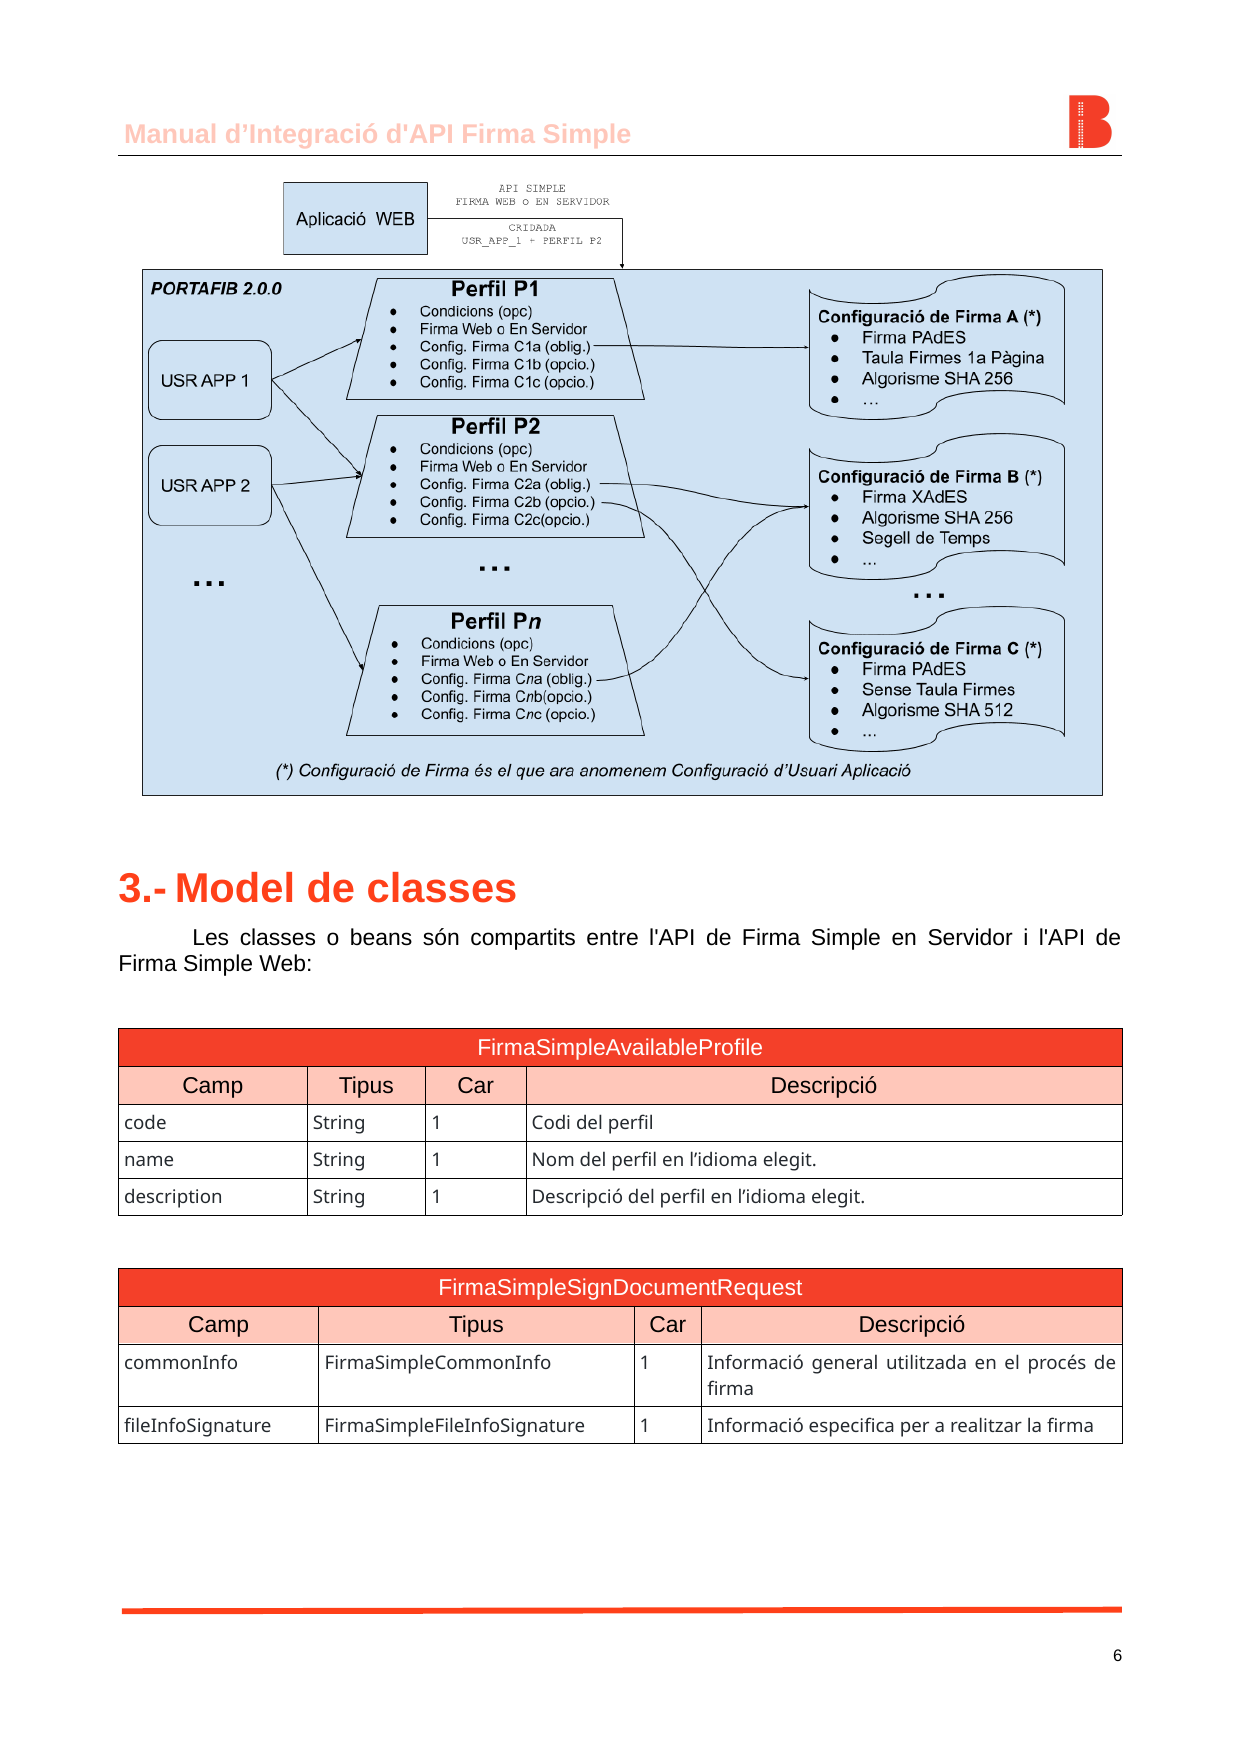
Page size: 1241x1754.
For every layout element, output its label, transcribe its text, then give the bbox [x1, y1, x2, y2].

table_cell Nom del perfil en l’idioma elegit. [527, 1142, 1122, 1178]
table_cell Informació general utilitzada en el procés de firma [702, 1345, 1122, 1406]
table_cell Car [635, 1307, 701, 1343]
table_cell FirmaSimpleCommonInfo [319, 1345, 634, 1406]
picture [118, 171, 1123, 812]
table_cell Tipus [319, 1307, 634, 1343]
table_cell name [119, 1142, 307, 1178]
table_cell Camp [119, 1307, 318, 1343]
table_cell Descripció [702, 1307, 1122, 1343]
table_header FirmaSimpleAvailableProfile [119, 1029, 1122, 1066]
table_cell String [308, 1179, 425, 1215]
table_cell fileInfoSignature [119, 1407, 318, 1443]
table_cell commonInfo [119, 1345, 318, 1406]
picture [1063, 94, 1117, 150]
table_cell 1 [426, 1142, 526, 1178]
table_cell 1 [635, 1407, 701, 1443]
text Les classes o beans són compartits entre l'API de Firma Simple en Servidor i l'API de Firma Simple Web: [118, 924, 1122, 976]
table_header FirmaSimpleSignDocumentRequest [119, 1269, 1122, 1306]
table_cell code [119, 1105, 307, 1141]
table_cell 1 [426, 1105, 526, 1141]
table_cell Descripció del perfil en l’idioma elegit. [527, 1179, 1122, 1215]
table_cell 1 [426, 1179, 526, 1215]
table_cell Descripció [527, 1067, 1122, 1104]
table_cell FirmaSimpleFileInfoSignature [319, 1407, 634, 1443]
table_cell Tipus [308, 1067, 425, 1104]
subtitle Model de classes [118, 863, 1122, 911]
table_cell 1 [635, 1345, 701, 1406]
table_cell Codi del perfil [527, 1105, 1122, 1141]
table_cell Car [426, 1067, 526, 1104]
table_cell String [308, 1142, 425, 1178]
table_cell String [308, 1105, 425, 1141]
table_cell description [119, 1179, 307, 1215]
table_cell Informació especifica per a realitzar la firma [702, 1407, 1122, 1443]
table_cell Camp [119, 1067, 307, 1104]
